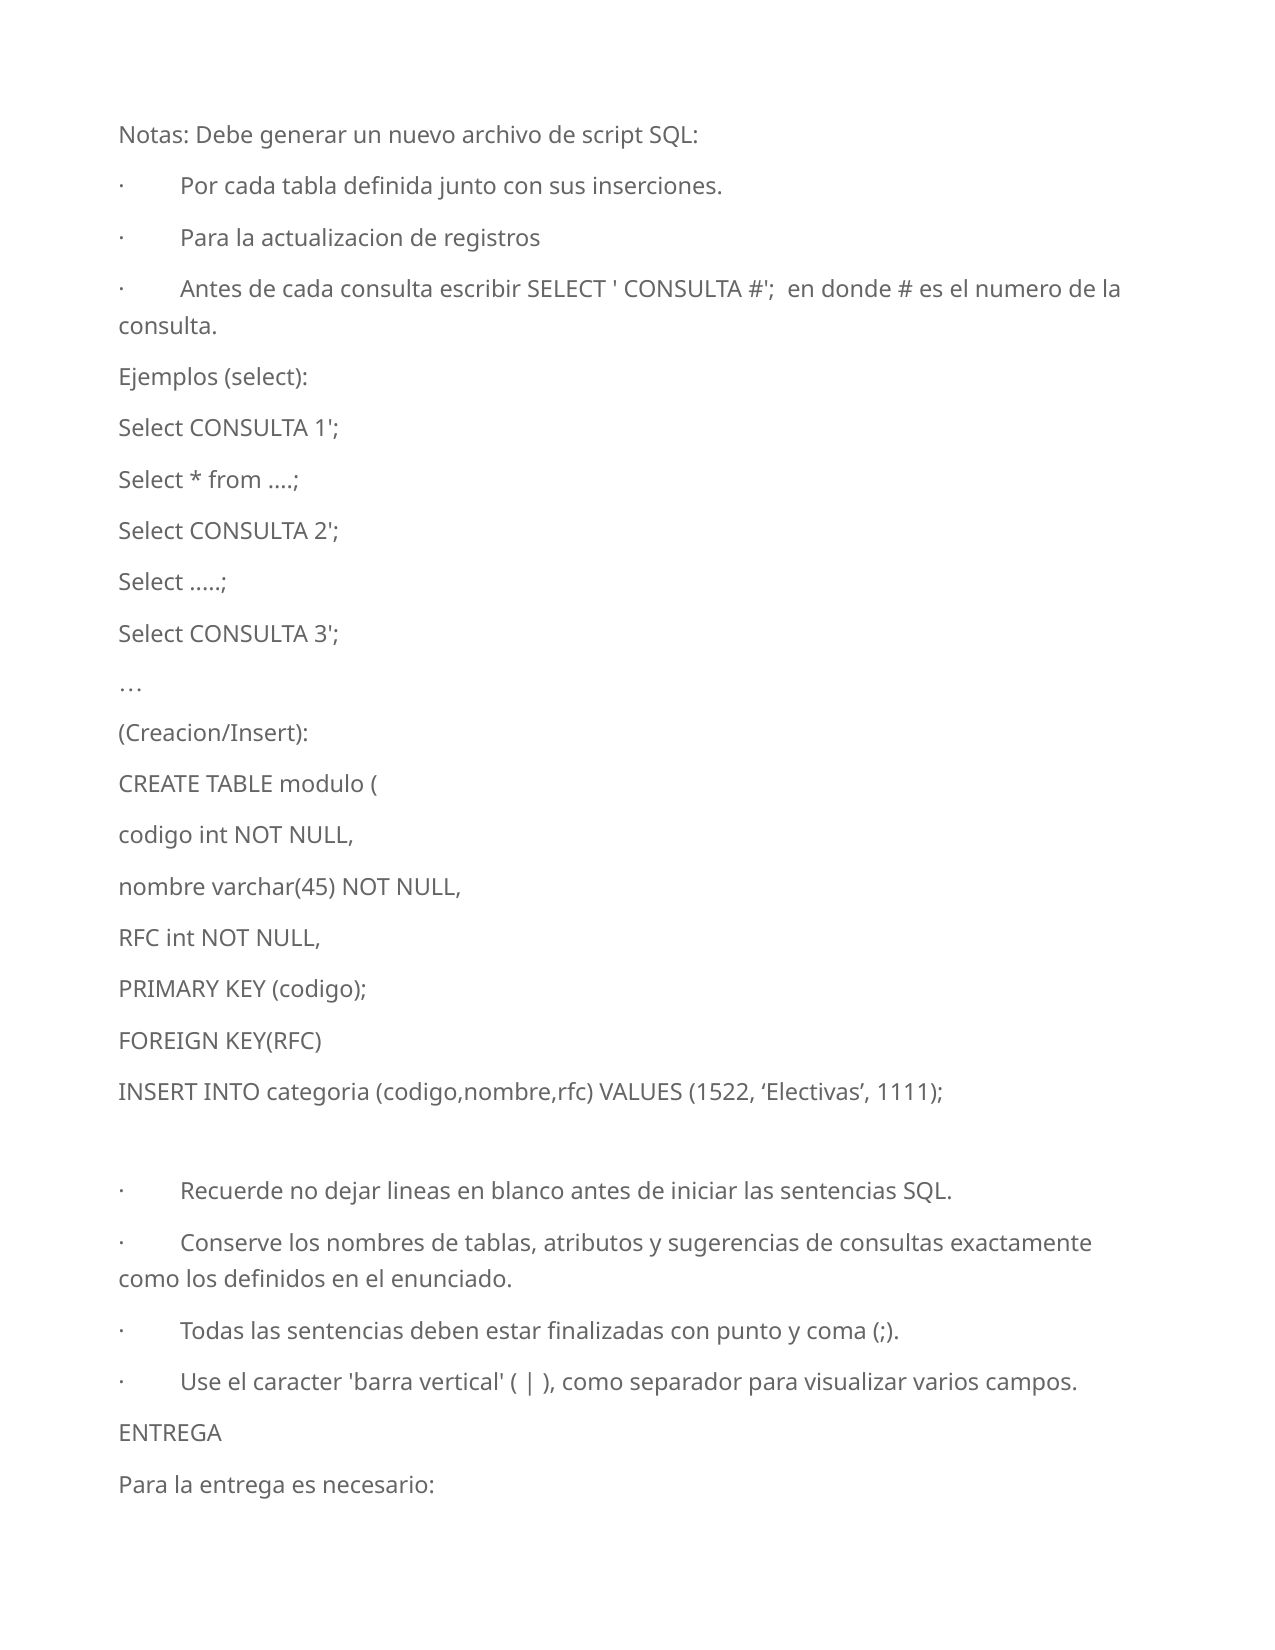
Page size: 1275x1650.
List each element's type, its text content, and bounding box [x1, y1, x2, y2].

text FOREIGN KEY(RFC) [118, 1024, 1157, 1056]
text INSERT INTO categoria (codigo,nombre,rfc) VALUES (1522, ‘Electivas’, 1111); [118, 1076, 1157, 1107]
text Select CONSULTA 2'; [118, 514, 1157, 546]
text ENTREGA [118, 1417, 1157, 1449]
text · Use el caracter 'barra vertical' ( | ), como separador para visualizar varios campos. [118, 1365, 1157, 1397]
text Select * from ....; [118, 463, 1157, 495]
text Select CONSULTA 3'; [118, 617, 1157, 649]
text (Creacion/Insert): [118, 716, 1157, 748]
text · Recuerde no dejar lineas en blanco antes de iniciar las sentencias SQL. [118, 1174, 1157, 1206]
text codigo int NOT NULL, [118, 819, 1157, 851]
text Notas: Debe generar un nuevo archivo de script SQL: [118, 118, 1157, 150]
text · Por cada tabla definida junto con sus inserciones. [118, 169, 1157, 201]
text nombre varchar(45) NOT NULL, [118, 870, 1157, 902]
text … [118, 668, 1157, 697]
text · Antes de cada consulta escribir SELECT ' CONSULTA #'; en donde # es el numero de la consulta. [118, 272, 1157, 341]
text RFC int NOT NULL, [118, 921, 1157, 953]
text · Para la actualizacion de registros [118, 221, 1157, 253]
text · Todas las sentencias deben estar finalizadas con punto y coma (;). [118, 1314, 1157, 1346]
text Ejemplos (select): [118, 360, 1157, 392]
text · Conserve los nombres de tablas, atributos y sugerencias de consultas exactamente como los definidos en el enunciado. [118, 1226, 1157, 1294]
text Para la entrega es necesario: [118, 1468, 1157, 1500]
text PRIMARY KEY (codigo); [118, 973, 1157, 1005]
text Select CONSULTA 1'; [118, 412, 1157, 444]
text CREATE TABLE modulo ( [118, 767, 1157, 799]
text Select .....; [118, 566, 1157, 598]
